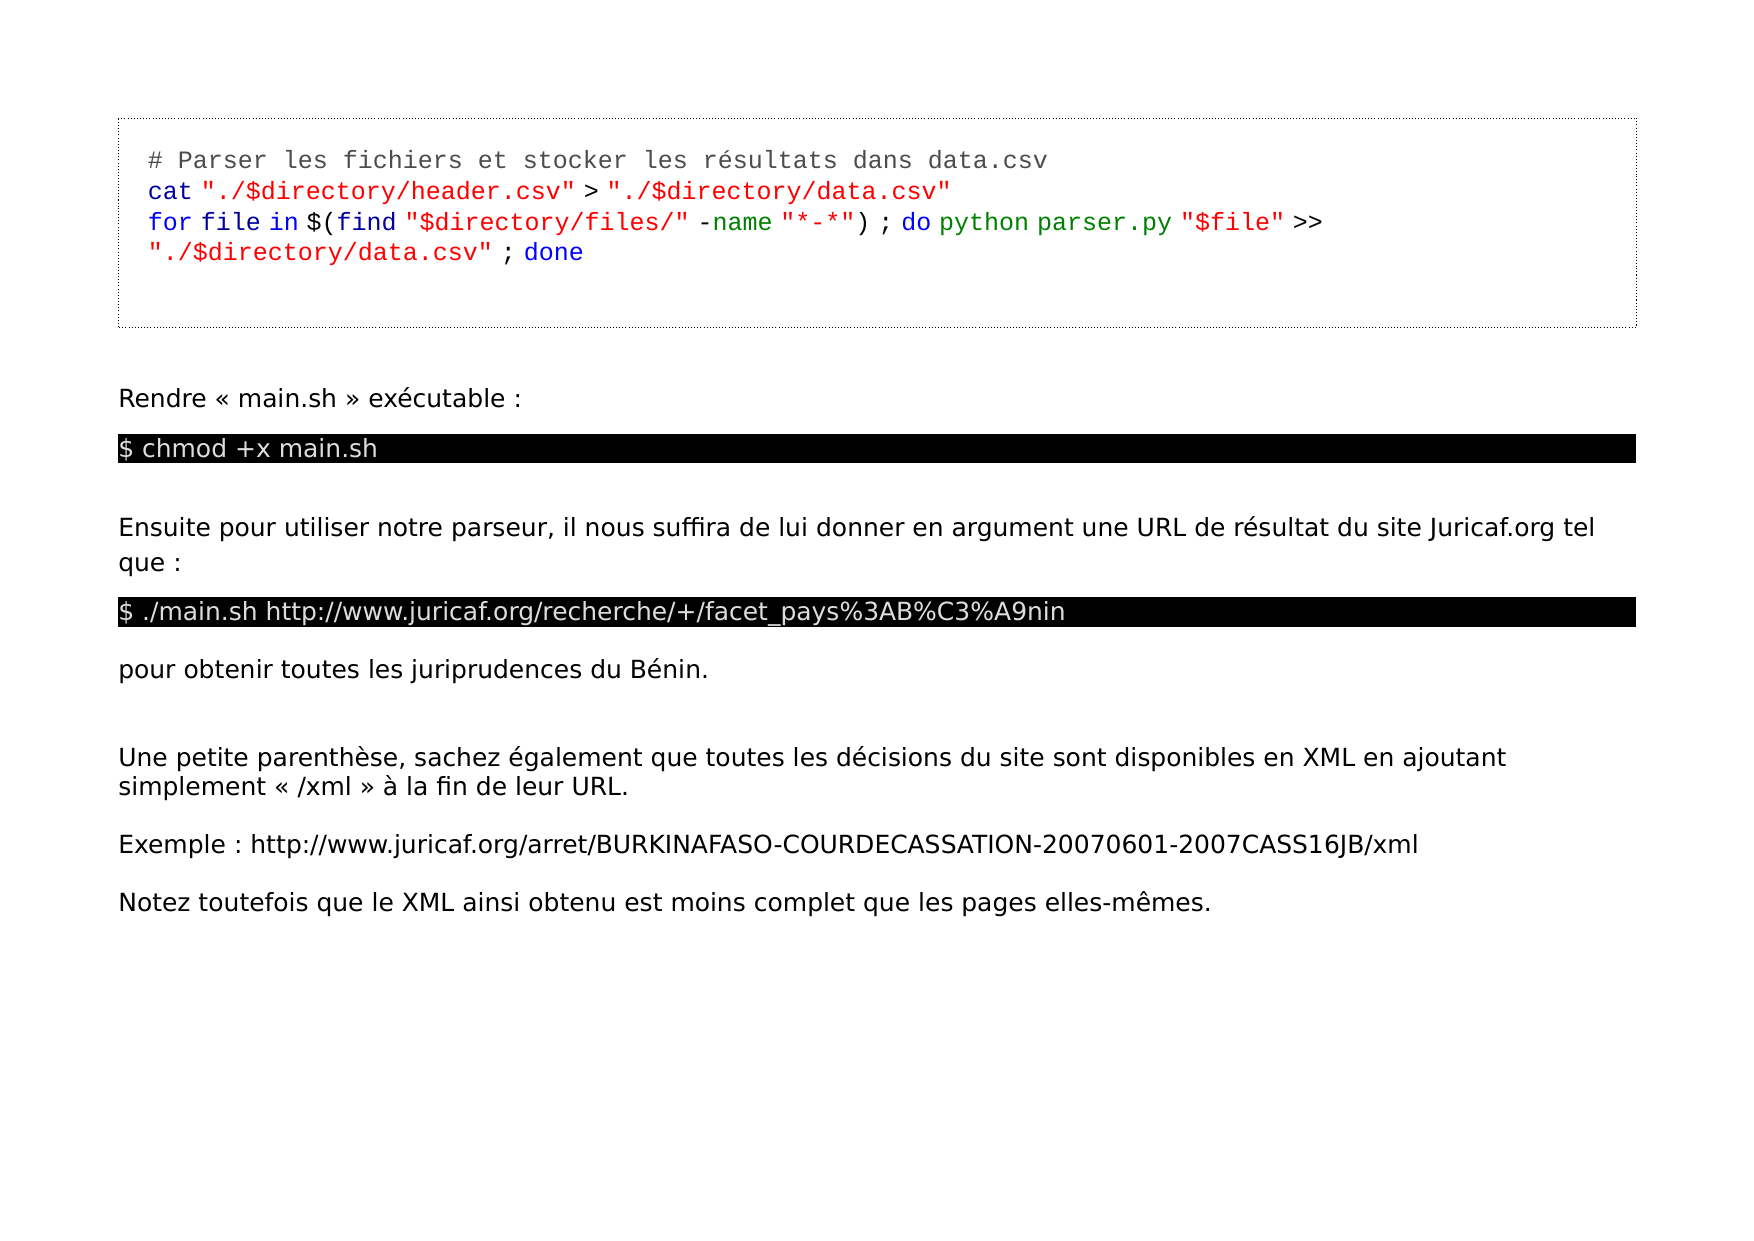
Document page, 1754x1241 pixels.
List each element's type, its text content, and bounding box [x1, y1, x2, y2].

text Rendre « main.sh » exécutable : [118, 384, 1636, 414]
text Une petite parenthèse, sachez également que toutes les décisions du site sont disponibles en XML en ajoutant simplement « /xml » à la fin de leur URL. [118, 743, 1636, 801]
text Notez toutefois que le XML ainsi obtenu est moins complet que les pages elles-mêmes. [118, 889, 1636, 918]
text pour obtenir toutes les juriprudences du Bénin. [118, 655, 1636, 684]
text $ chmod +x main.sh [118, 434, 1636, 463]
text for file in $(find "$directory/files/" -name "*-*") ; do python parser.py "$file" >> "./$directory/data.csv" ; done [118, 177, 1636, 268]
text cat "./$directory/header.csv" > "./$directory/data.csv" [118, 146, 1636, 177]
text $ ./main.sh http://www.juricaf.org/recherche/+/facet_pays%3AB%C3%A9nin [118, 597, 1636, 627]
text Exemple : http://www.juricaf.org/arret/BURKINAFASO-COURDECASSATION-20070601-2007CASS16JB/xml [118, 830, 1636, 859]
text Ensuite pour utiliser notre parseur, il nous suffira de lui donner en argument une URL de résultat du site Juricaf.org tel que : [118, 513, 1636, 577]
text # Parser les fichiers et stocker les résultats dans data.csv [118, 118, 1636, 146]
